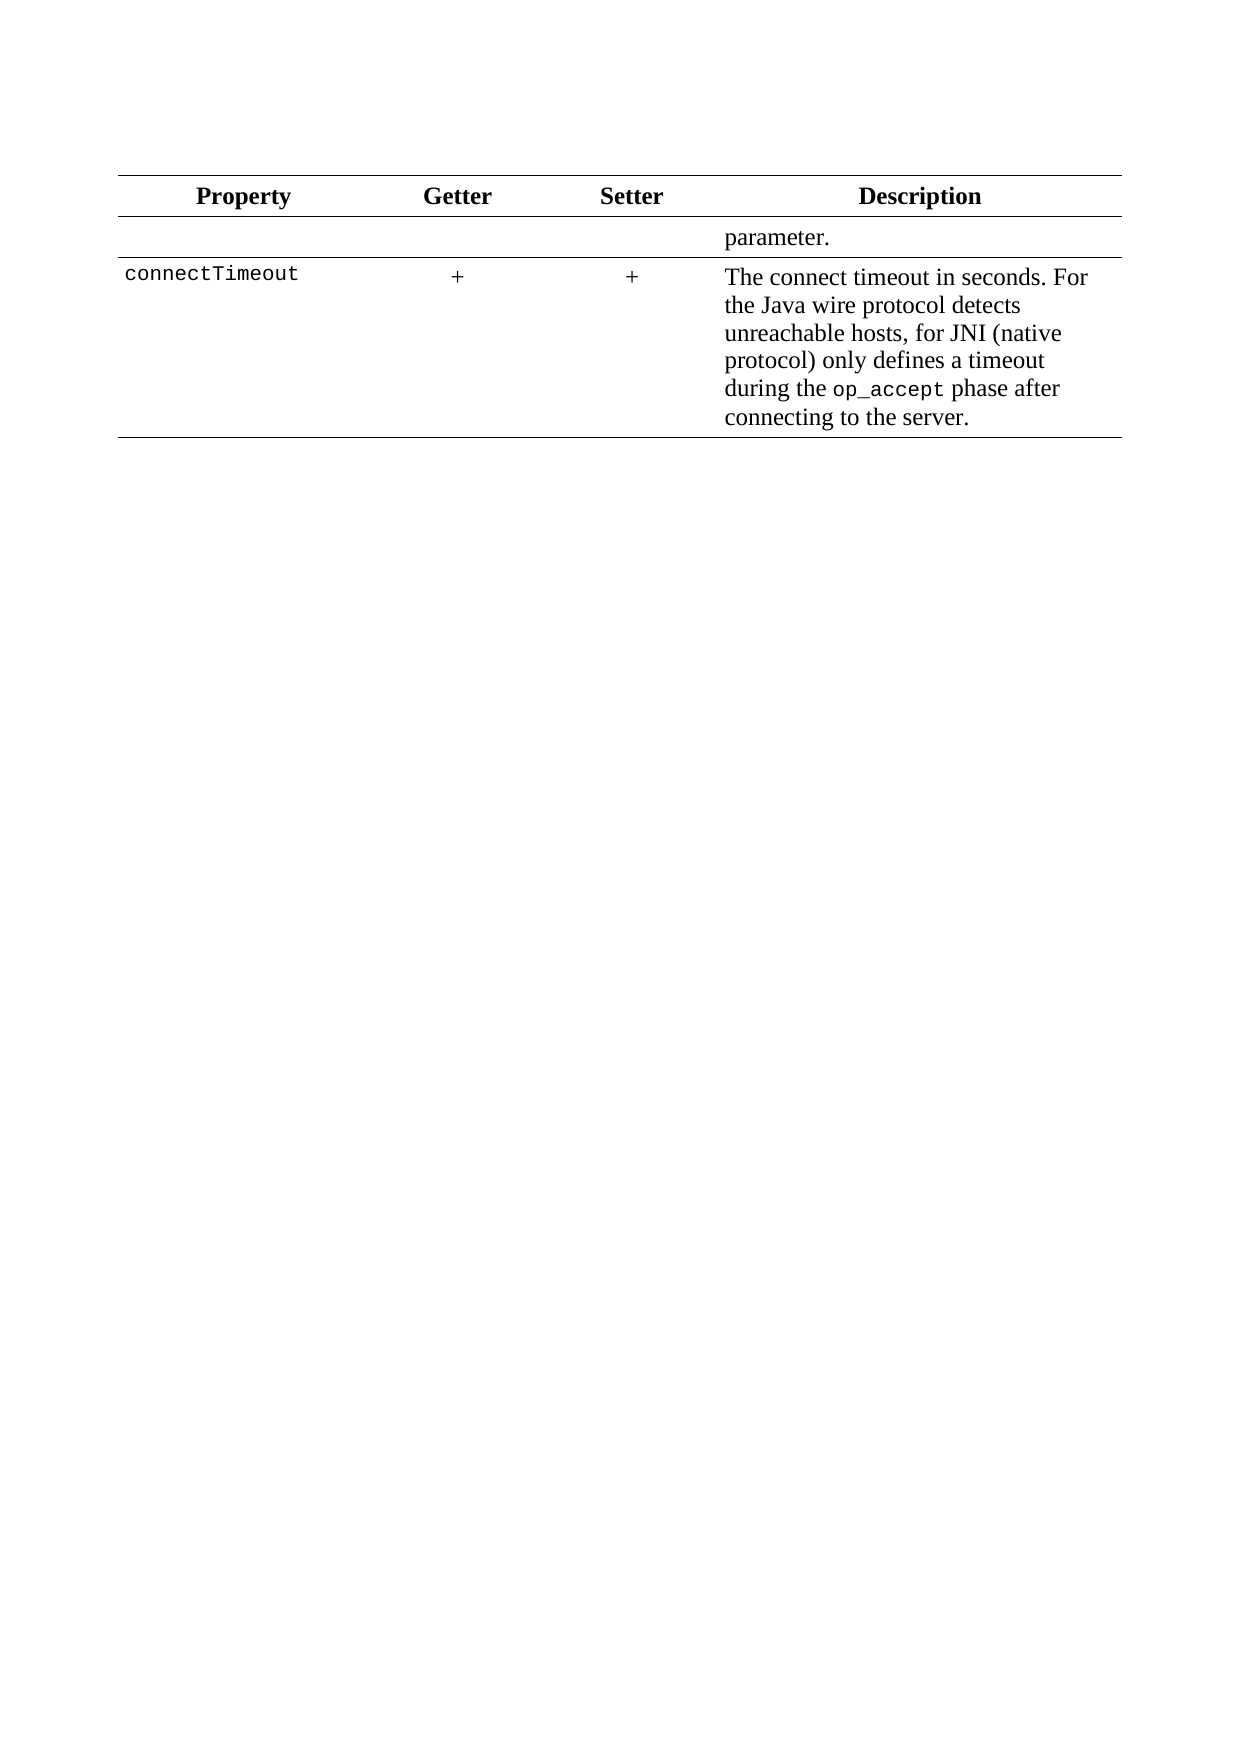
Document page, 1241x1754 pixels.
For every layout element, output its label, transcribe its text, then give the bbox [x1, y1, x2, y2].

table_cell + [546, 258, 718, 437]
table_cell [546, 217, 718, 257]
table_cell connectTimeout [118, 258, 369, 437]
table_cell [369, 217, 546, 257]
table_cell The connect timeout in seconds. For the Java wire protocol detects unreachable hosts, for JNI (native protocol) only defines a timeout during the op_accept phase after connecting to the server. [718, 258, 1122, 437]
table_header Description [718, 176, 1122, 216]
table_header Getter [369, 176, 546, 216]
table_header Property [118, 176, 369, 216]
table_header Setter [546, 176, 718, 216]
table_cell parameter. [718, 217, 1122, 257]
table_cell + [369, 258, 546, 437]
table_cell [118, 217, 369, 257]
